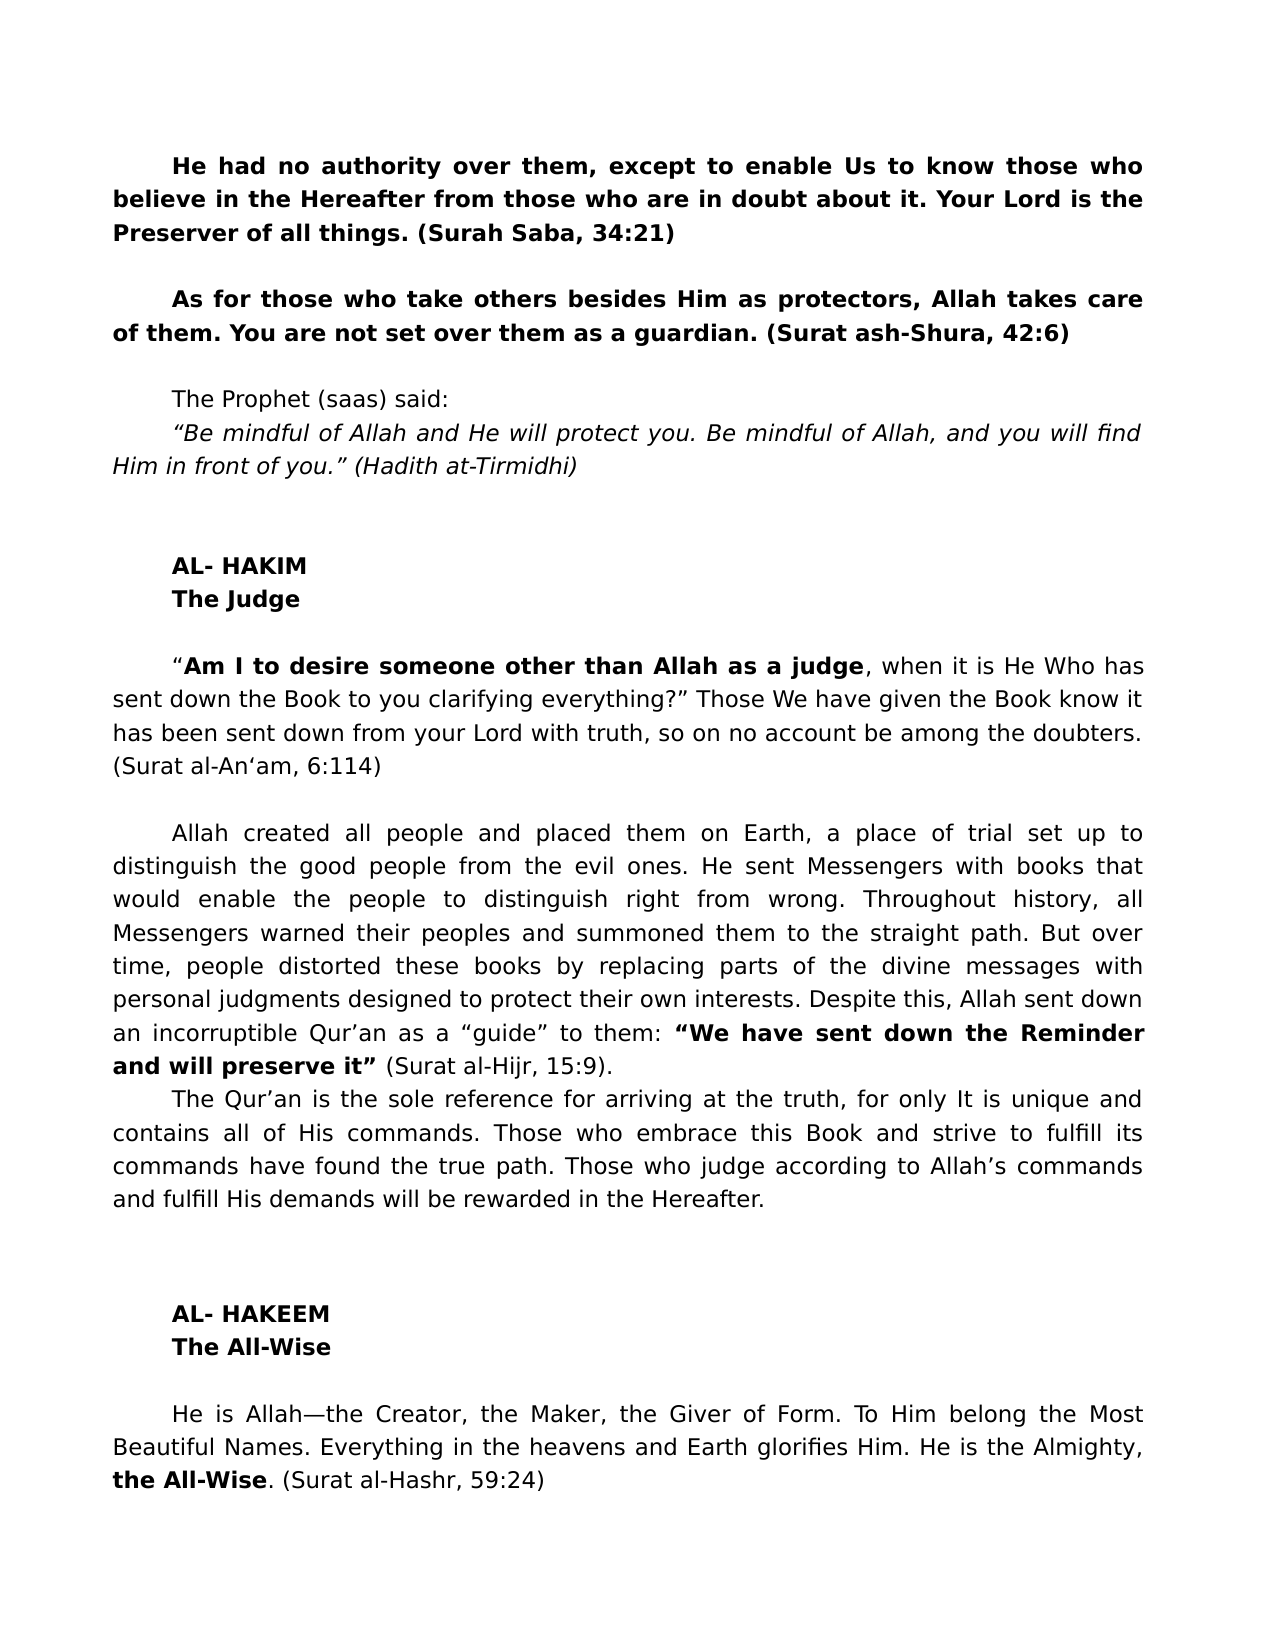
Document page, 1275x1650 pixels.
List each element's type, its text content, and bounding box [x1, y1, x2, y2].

text The Qur’an is the sole reference for arriving at the truth, for only It is unique and contains all of His commands. Those who embrace this Book and strive to fulfill its commands have found the true path. Those who judge according to Allah’s commands and fulfill His demands will be rewarded in the Hereafter. [112, 1081, 1145, 1214]
text As for those who take others besides Him as protectors, Allah takes care of them. You are not set over them as a guardian. (Surat ash-Shura, 42:6) [112, 281, 1145, 348]
text “Be mindful of Allah and He will protect you. Be mindful of Allah, and you will find Him in front of you.” (Hadith at-Tirmidhi) [112, 414, 1145, 481]
text AL- HAKIM [112, 548, 1145, 581]
text He had no authority over them, except to enable Us to know those who believe in the Hereafter from those who are in doubt about it. Your Lord is the Preserver of all things. (Surah Saba, 34:21) [112, 148, 1145, 248]
text The Prophet (saas) said: [112, 381, 1145, 414]
text The Judge [112, 581, 1145, 614]
text AL- HAKEEM [112, 1296, 1145, 1329]
text The All-Wise [112, 1329, 1145, 1362]
text He is Allah—the Creator, the Maker, the Giver of Form. To Him belong the Most Beautiful Names. Everything in the heavens and Earth glorifies Him. He is the Almighty, the All-Wise. (Surat al-Hashr, 59:24) [112, 1396, 1145, 1496]
text Allah created all people and placed them on Earth, a place of trial set up to distinguish the good people from the evil ones. He sent Messengers with books that would enable the people to distinguish right from wrong. Throughout history, all Messengers warned their peoples and summoned them to the straight path. But over time, people distorted these books by replacing parts of the divine messages with personal judgments designed to protect their own interests. Despite this, Allah sent down an incorruptible Qur’an as a “guide” to them: “We have sent down the Reminder and will preserve it” (Surat al-Hijr, 15:9). [112, 814, 1145, 1081]
text “Am I to desire someone other than Allah as a judge, when it is He Who has sent down the Book to you clarifying everything?” Those We have given the Book know it has been sent down from your Lord with truth, so on no account be among the doubters. (Surat al-An‘am, 6:114) [112, 648, 1145, 781]
